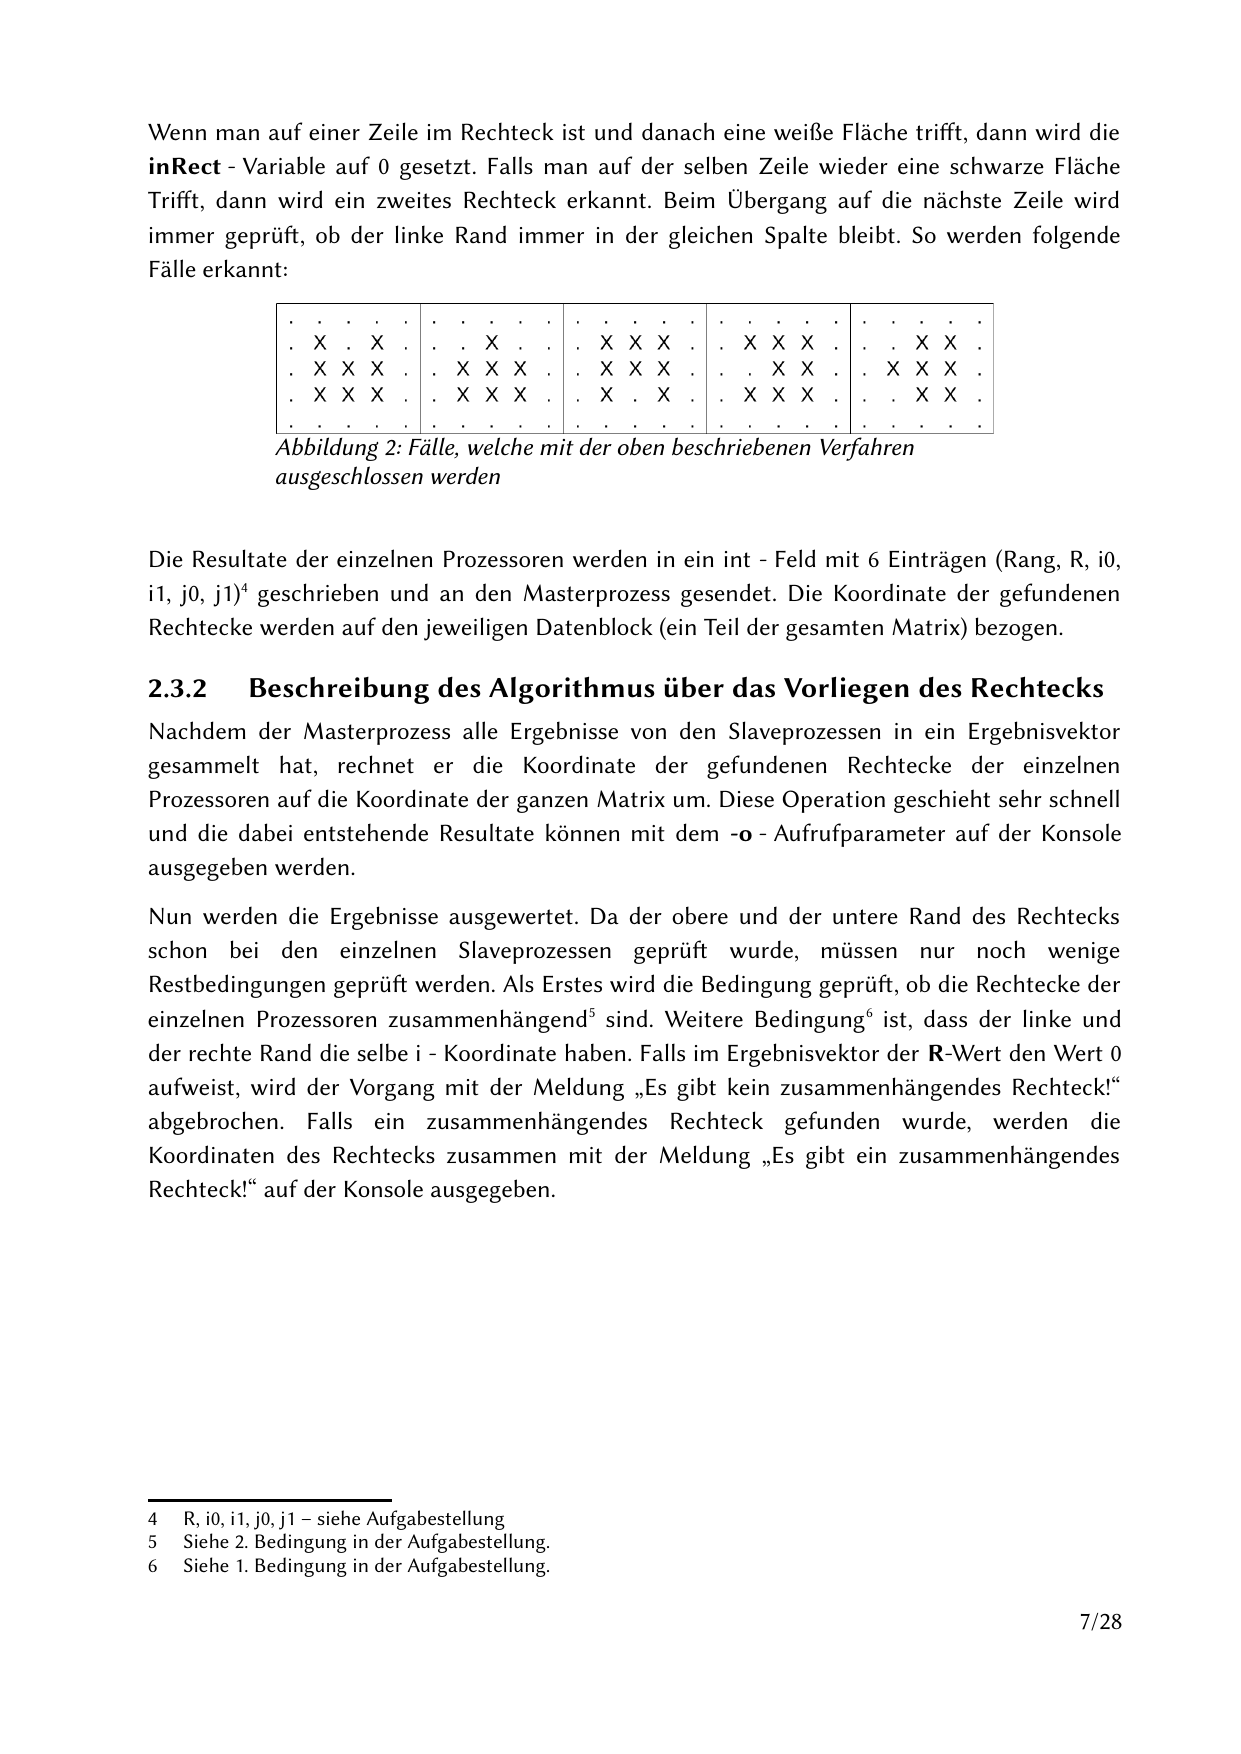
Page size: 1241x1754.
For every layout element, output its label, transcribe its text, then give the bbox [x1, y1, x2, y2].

text Nun werden die Ergebnisse ausgewertet. Da der obere und der untere Rand des Rechtecks schon bei den einzelnen Slaveprozessen geprüft wurde, müssen nur noch wenige Restbedingungen geprüft werden. Als Erstes wird die Bedingung geprüft, ob die Rechtecke der einzelnen Prozessoren zusammenhängend sind. Weitere Bedingung ist, dass der linke und der rechte Rand die selbe i - Koordinate haben. Falls im Ergebnisvektor der R-Wert den Wert 0 aufweist, wird der Vorgang mit der Meldung „Es gibt kein zusammenhängendes Rechteck!“ abgebrochen. Falls ein zusammenhängendes Rechteck gefunden wurde, werden die Koordinaten des Rechtecks zusammen mit der Meldung „Es gibt ein zusammenhängendes Rechteck!“ auf der Konsole ausgegeben. [148, 902, 1122, 1204]
text R, i0, i1, j0, j1 – siehe Aufgabestellung [148, 1507, 1122, 1530]
text Die Resultate der einzelnen Prozessoren werden in ein int - Feld mit 6 Einträgen (Rang, R, i0, i1, j0, j1) geschrieben und an den Masterprozess gesendet. Die Koordinate der gefundenen Rechtecke werden auf den jeweiligen Datenblock (ein Teil der gesamten Matrix) bezogen. [148, 545, 1122, 642]
subtitle Beschreibung des Algorithmus über das Vorliegen des Rechtecks [148, 671, 1122, 704]
text Siehe 2. Bedingung in der Aufgabestellung. [148, 1530, 1122, 1554]
text Nachdem der Masterprozess alle Ergebnisse von den Slaveprozessen in ein Ergebnisvektor gesammelt hat, rechnet er die Koordinate der gefundenen Rechtecke der einzelnen Prozessoren auf die Koordinate der ganzen Matrix um. Diese Operation geschieht sehr schnell und die dabei entstehende Resultate können mit dem -o - Aufruf­parameter auf der Konsole ausgegeben werden. [148, 717, 1122, 882]
text Wenn man auf einer Zeile im Rechteck ist und danach eine weiße Fläche trifft, dann wird die inRect - Variable auf 0 gesetzt. Falls man auf der selben Zeile wieder eine schwarze Fläche Trifft, dann wird ein zweites Rechteck erkannt. Beim Übergang auf die nächste Zeile wird immer geprüft, ob der linke Rand immer in der gleichen Spalte bleibt. So werden folgende Fälle erkannt: [148, 118, 1122, 283]
text Abbildung 2: Fälle, welche mit der oben beschriebenen Verfahren ausgeschlossen werden [274, 316, 995, 491]
text Siehe 1. Bedingung in der Aufgabestellung. [148, 1554, 1122, 1578]
picture [276, 303, 994, 434]
